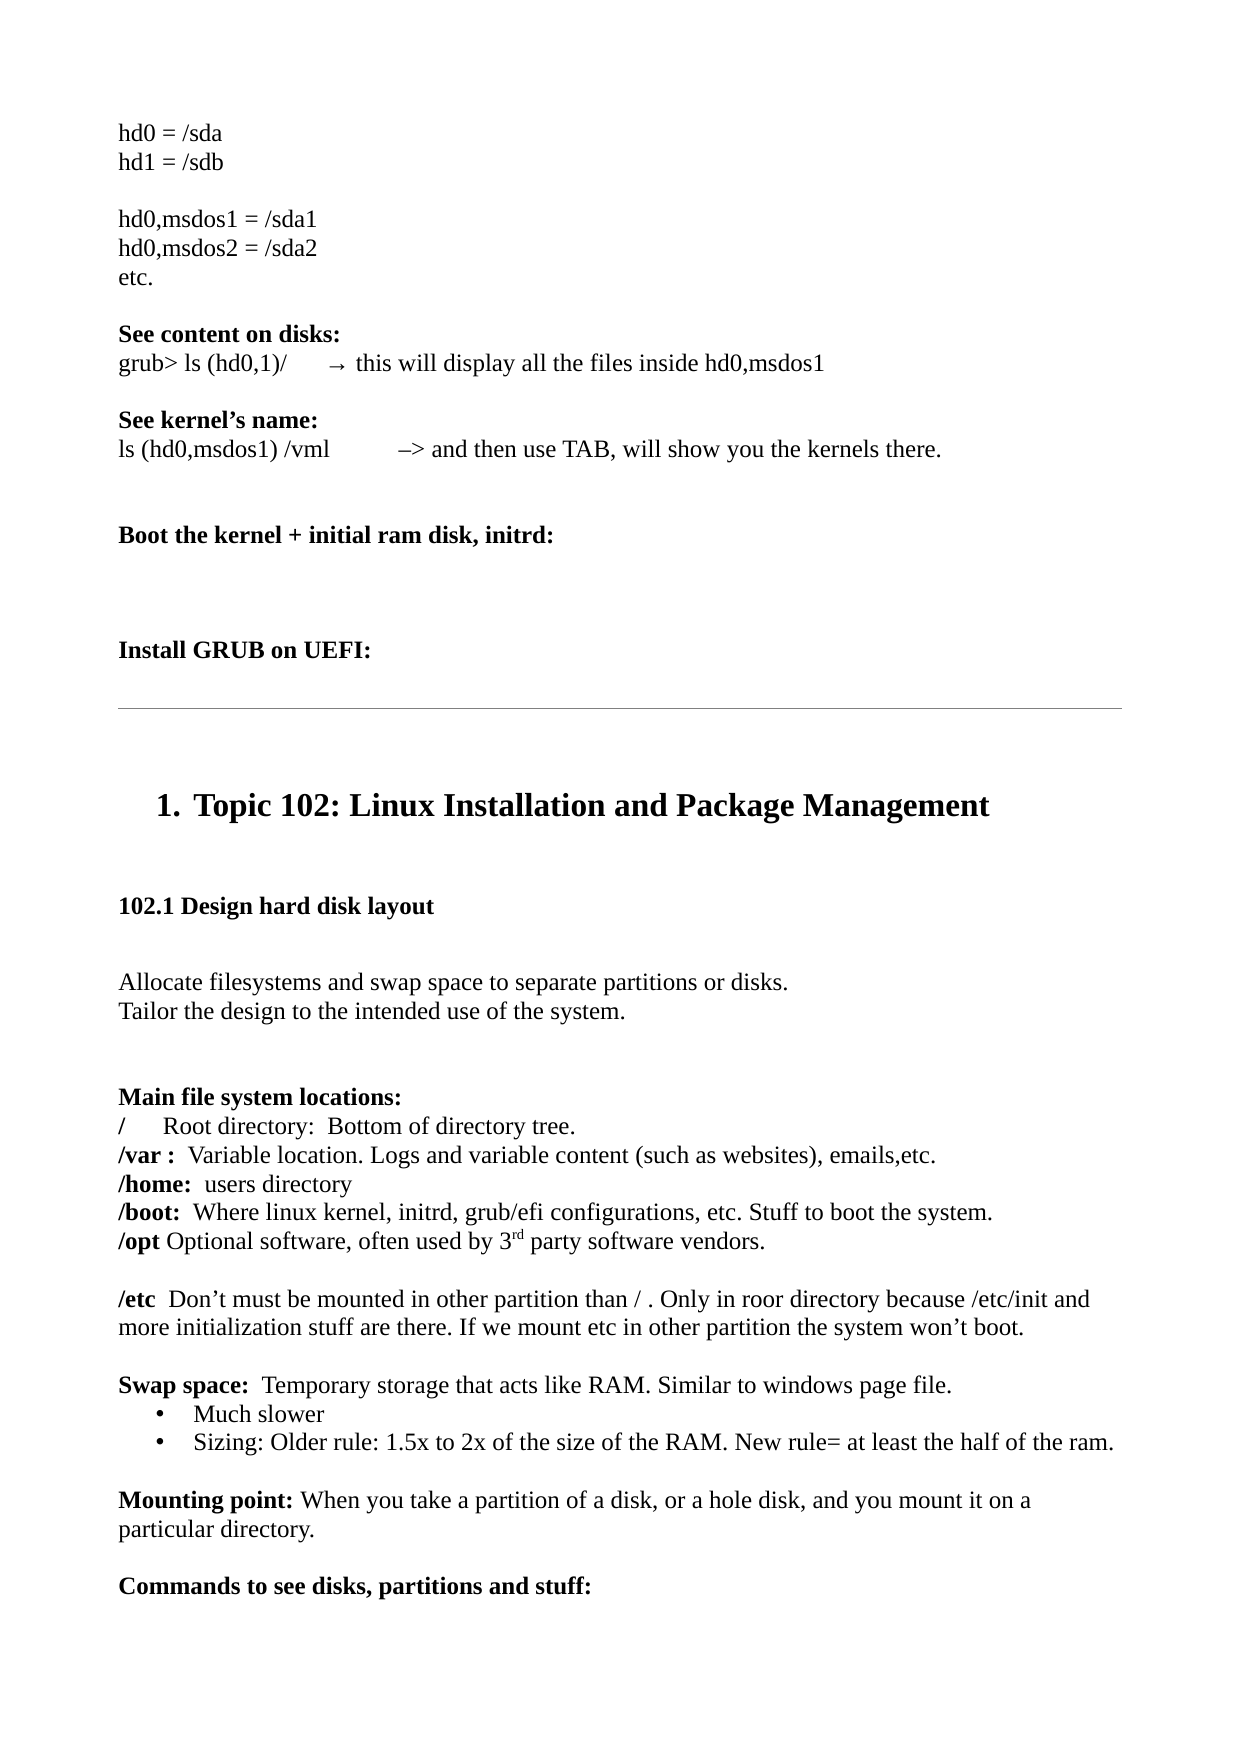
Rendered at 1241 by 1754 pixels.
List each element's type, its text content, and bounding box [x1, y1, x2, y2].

text See content on disks: [118, 319, 1122, 348]
text Boot the kernel + initial ram disk, initrd: [118, 521, 1122, 549]
text Commands to see disks, partitions and stuff: [118, 1571, 1122, 1600]
text /home: users directory [118, 1169, 1122, 1197]
text hd0,msdos2 = /sda2 [118, 233, 1122, 262]
text Allocate filesystems and swap space to separate partitions or disks. [118, 967, 1122, 996]
text /var : Variable location. Logs and variable content (such as websites), emails,etc. [118, 1140, 1122, 1169]
text /opt Optional software, often used by 3rd party software vendors. [118, 1226, 1122, 1255]
text Main file system locations: [118, 1082, 1122, 1111]
text ls (hd0,msdos1) /vml –> and then use TAB, will show you the kernels there. [118, 434, 1122, 463]
text hd0 = /sda [118, 118, 1122, 147]
list Sizing: Older rule: 1.5x to 2x of the size of the RAM. New rule= at least the half of the ram. [156, 1427, 1122, 1456]
list Topic 102: Linux Installation and Package Management [156, 785, 1122, 823]
text etc. [118, 262, 1122, 291]
text Tailor the design to the intended use of the system. [118, 996, 1122, 1025]
text / Root directory: Bottom of directory tree. [118, 1111, 1122, 1140]
list Much slower [156, 1399, 1122, 1427]
text grub> ls (hd0,1)/ → this will display all the files inside hd0,msdos1 [118, 348, 1122, 377]
text Mounting point: When you take a partition of a disk, or a hole disk, and you mount it on a particular directory. [118, 1485, 1122, 1542]
text Install GRUB on UEFI: [118, 636, 1122, 664]
text 102.1 Design hard disk layout [118, 891, 1122, 920]
text hd0,msdos1 = /sda1 [118, 204, 1122, 233]
text Swap space: Temporary storage that acts like RAM. Similar to windows page file. [118, 1370, 1122, 1399]
text /boot: Where linux kernel, initrd, grub/efi configurations, etc. Stuff to boot the system. [118, 1197, 1122, 1226]
text See kernel’s name: [118, 406, 1122, 434]
text /etc Don’t must be mounted in other partition than / . Only in roor directory because /etc/init and more initialization stuff are there. If we mount etc in other partition the system won’t boot. [118, 1284, 1122, 1341]
text hd1 = /sdb [118, 147, 1122, 176]
